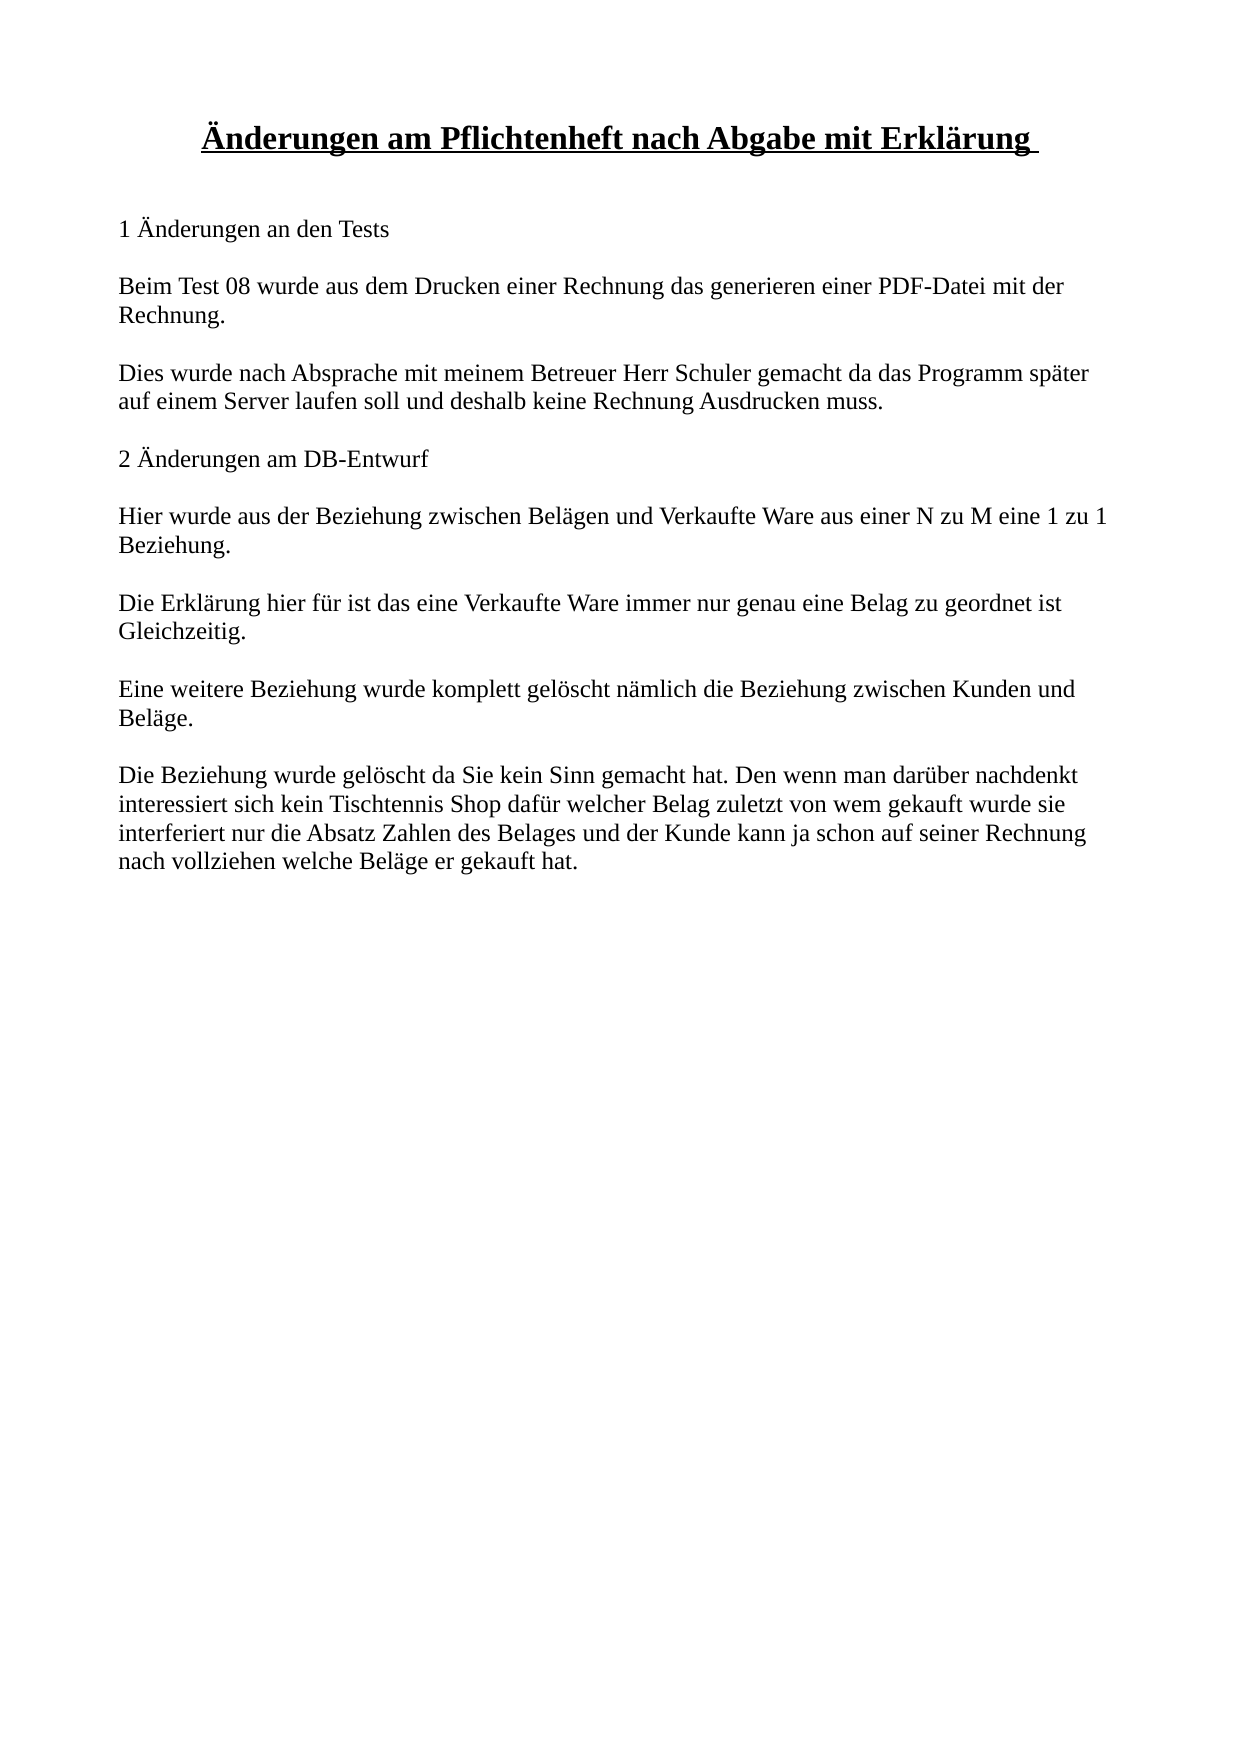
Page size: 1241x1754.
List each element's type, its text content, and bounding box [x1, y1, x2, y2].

text Änderungen am Pflichtenheft nach Abgabe mit Erklärung [118, 118, 1122, 156]
text Hier wurde aus der Beziehung zwischen Belägen und Verkaufte Ware aus einer N zu M eine 1 zu 1 Beziehung. [118, 501, 1122, 559]
text Eine weitere Beziehung wurde komplett gelöscht nämlich die Beziehung zwischen Kunden und Beläge. [118, 674, 1122, 731]
text 1 Änderungen an den Tests [118, 214, 1122, 243]
text 2 Änderungen am DB-Entwurf [118, 444, 1122, 473]
text Dies wurde nach Absprache mit meinem Betreuer Herr Schuler gemacht da das Programm später auf einem Server laufen soll und deshalb keine Rechnung Ausdrucken muss. [118, 358, 1122, 415]
text Die Erklärung hier für ist das eine Verkaufte Ware immer nur genau eine Belag zu geordnet ist Gleichzeitig. [118, 588, 1122, 645]
text Beim Test 08 wurde aus dem Drucken einer Rechnung das generieren einer PDF-Datei mit der Rechnung. [118, 271, 1122, 329]
text Die Beziehung wurde gelöscht da Sie kein Sinn gemacht hat. Den wenn man darüber nachdenkt interessiert sich kein Tischtennis Shop dafür welcher Belag zuletzt von wem gekauft wurde sie interferiert nur die Absatz Zahlen des Belages und der Kunde kann ja schon auf seiner Rechnung nach vollziehen welche Beläge er gekauft hat. [118, 760, 1122, 875]
